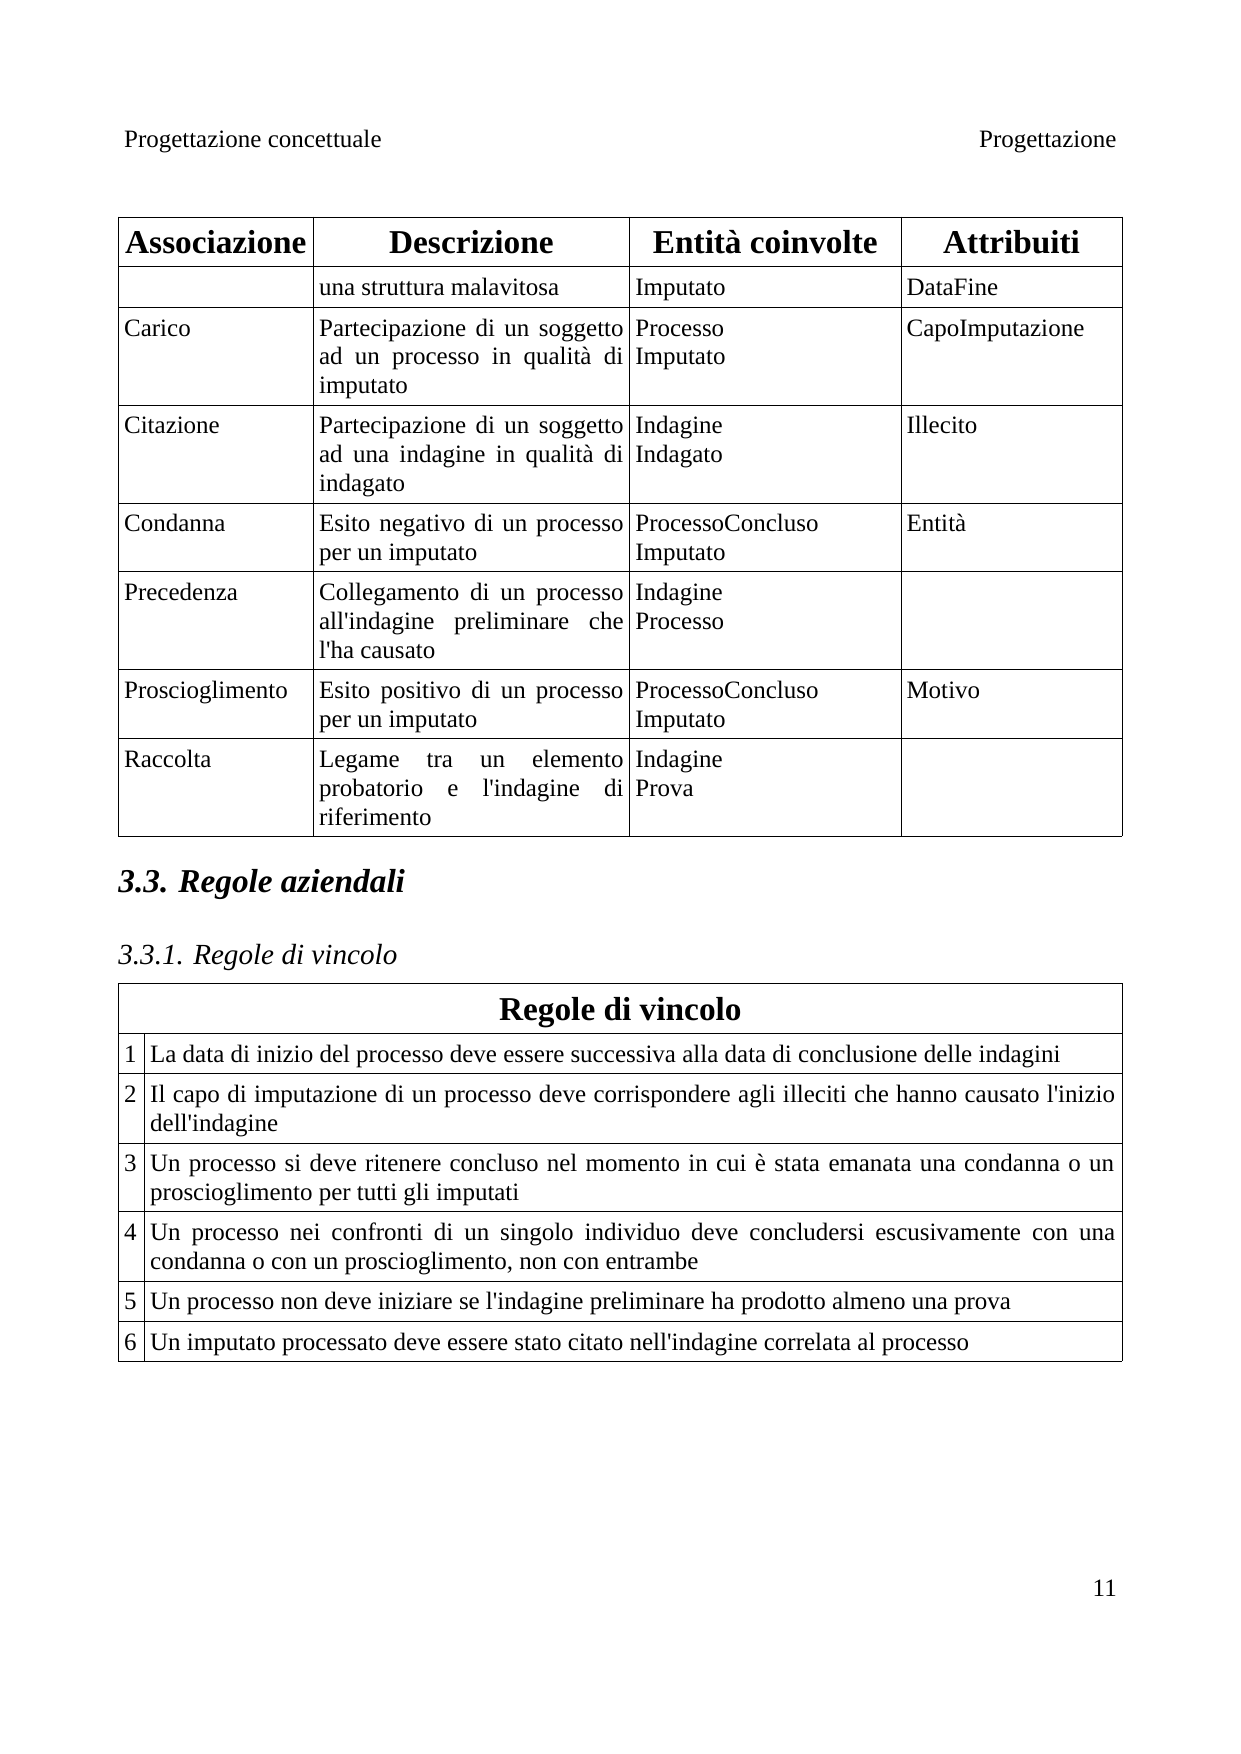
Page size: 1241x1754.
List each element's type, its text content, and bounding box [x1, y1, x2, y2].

table_cell Il capo di imputazione di un processo deve corrispondere agli illeciti che hanno causato l'inizio dell'indagine [145, 1074, 1122, 1142]
table_cell ProcessoConcluso Imputato [630, 504, 901, 571]
table_cell 5 [119, 1282, 144, 1321]
table_cell [902, 739, 1122, 836]
table_cell La data di inizio del processo deve essere successiva alla data di conclusione delle indagini [145, 1034, 1122, 1073]
table_cell Motivo [902, 670, 1122, 738]
table_cell Partecipazione di un soggetto ad una indagine in qualità di indagato [314, 406, 629, 502]
subtitle Regole di vincolo [118, 937, 1122, 971]
table_cell 2 [119, 1074, 144, 1142]
table_cell Processo Imputato [630, 308, 901, 404]
table_cell Un imputato processato deve essere stato citato nell'indagine correlata al processo [145, 1322, 1122, 1361]
table_cell Legame tra un elemento probatorio e l'indagine di riferimento [314, 739, 629, 836]
table_cell Condanna [119, 504, 313, 571]
table_cell Esito positivo di un processo per un imputato [314, 670, 629, 738]
table_cell Proscioglimento [119, 670, 313, 738]
table_cell 4 [119, 1212, 144, 1281]
table_cell Imputato [630, 267, 901, 307]
table_cell Entità [902, 504, 1122, 571]
table_cell 1 [119, 1034, 144, 1073]
table_cell una struttura malavitosa [314, 267, 629, 307]
table_cell Indagine Indagato [630, 406, 901, 502]
table_cell Partecipazione di un soggetto ad un processo in qualità di imputato [314, 308, 629, 404]
table_header Regole di vincolo [119, 984, 1122, 1033]
table_cell CapoImputazione [902, 308, 1122, 404]
table_cell Illecito [902, 406, 1122, 502]
table_cell [119, 267, 313, 307]
table_cell Un processo si deve ritenere concluso nel momento in cui è stata emanata una condanna o un proscioglimento per tutti gli imputati [145, 1144, 1122, 1211]
table_cell Carico [119, 308, 313, 404]
table_cell [902, 572, 1122, 669]
table_cell ProcessoConcluso Imputato [630, 670, 901, 738]
table_cell 6 [119, 1322, 144, 1361]
table_cell Precedenza [119, 572, 313, 669]
table_cell Un processo non deve iniziare se l'indagine preliminare ha prodotto almeno una prova [145, 1282, 1122, 1321]
table_cell Indagine Prova [630, 739, 901, 836]
table_cell Citazione [119, 406, 313, 502]
table_header Entità coinvolte [630, 218, 901, 266]
table_cell Esito negativo di un processo per un imputato [314, 504, 629, 571]
table_cell 3 [119, 1144, 144, 1211]
table_header Attribuiti [902, 218, 1122, 266]
table_cell Raccolta [119, 739, 313, 836]
table_header Associazione [119, 218, 313, 266]
table_header Descrizione [314, 218, 629, 266]
table_cell Un processo nei confronti di un singolo individuo deve concludersi escusivamente con una condanna o con un proscioglimento, non con entrambe [145, 1212, 1122, 1281]
table_cell DataFine [902, 267, 1122, 307]
table_cell Indagine Processo [630, 572, 901, 669]
table_cell Collegamento di un processo all'indagine preliminare che l'ha causato [314, 572, 629, 669]
subtitle Regole aziendali [118, 861, 1122, 899]
